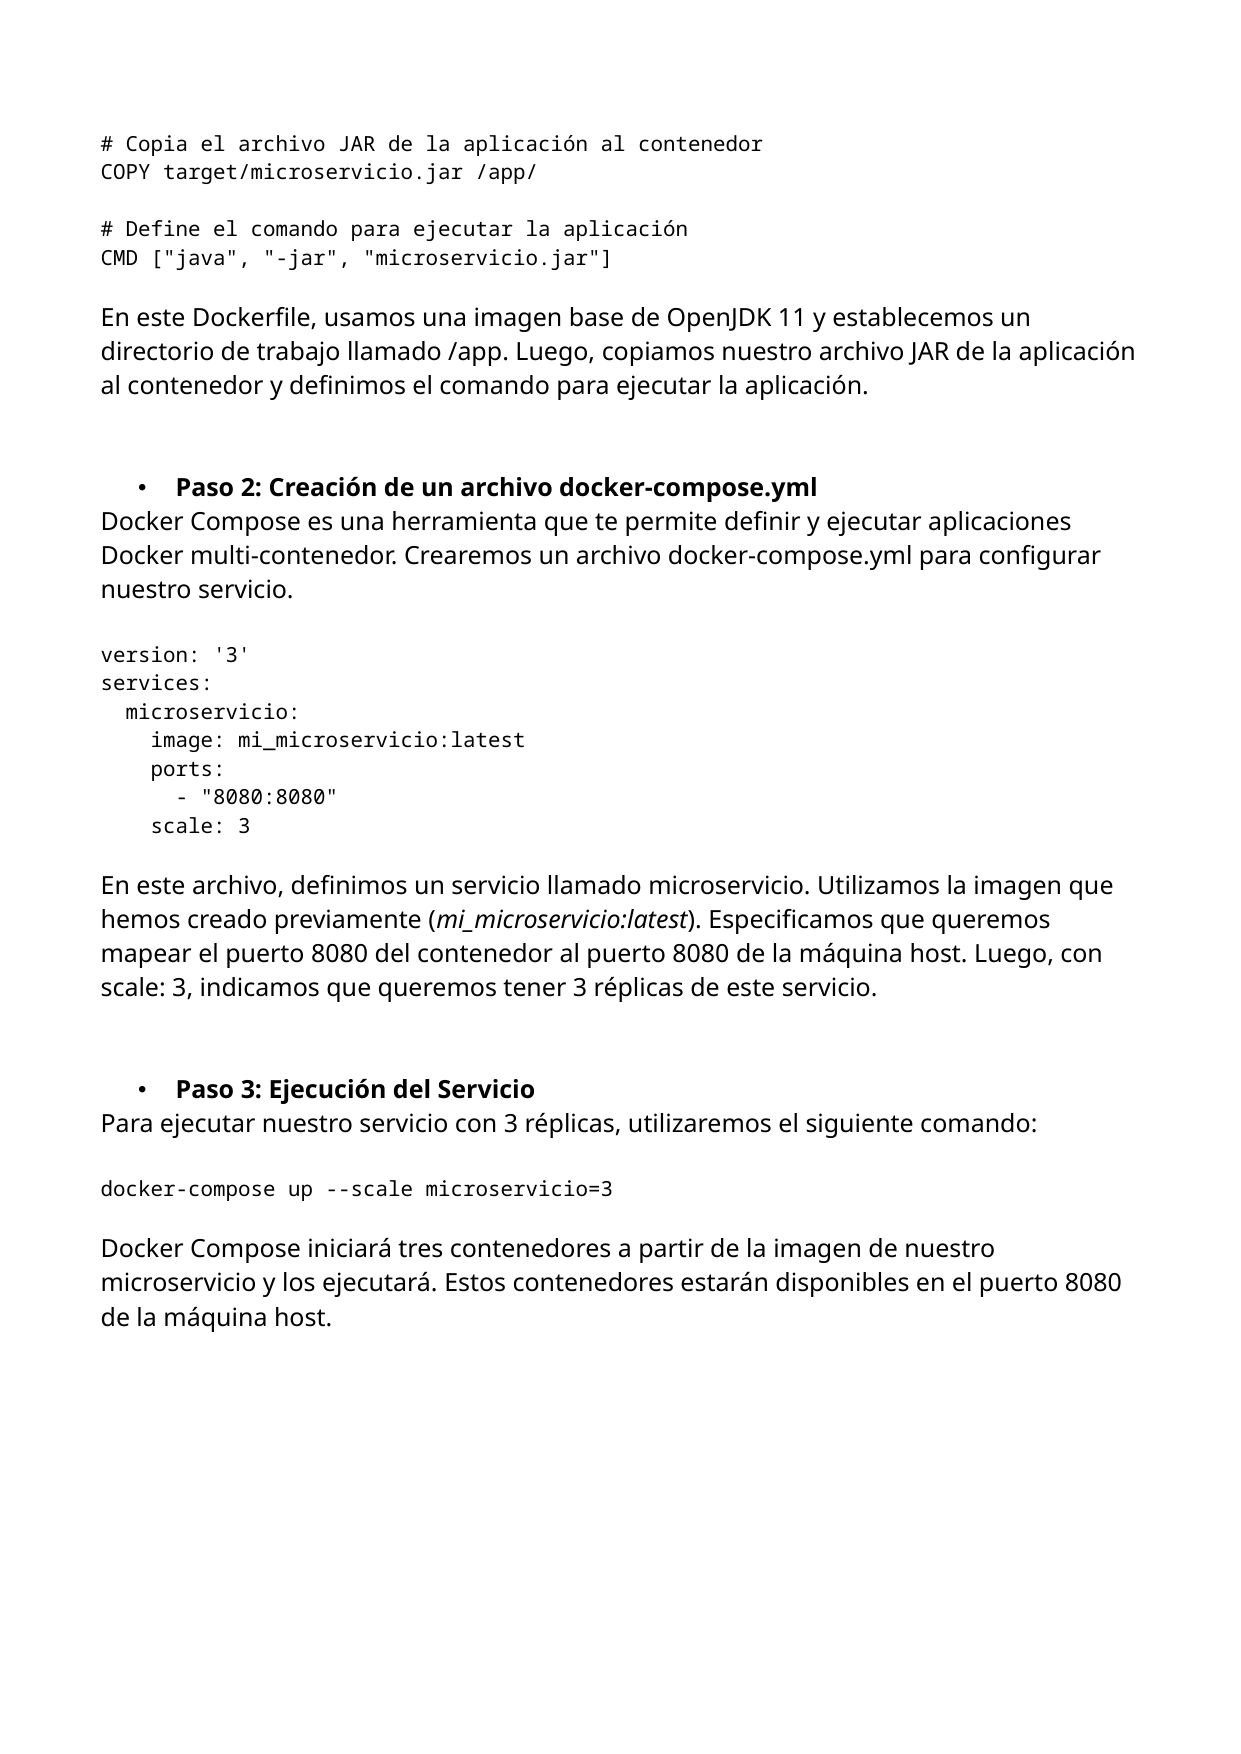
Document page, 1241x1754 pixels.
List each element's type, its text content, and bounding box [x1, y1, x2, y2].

text # Copia el archivo JAR de la aplicación al contenedor [100, 129, 1140, 157]
text services: [100, 668, 1140, 697]
text Docker Compose es una herramienta que te permite definir y ejecutar aplicaciones Docker multi-contenedor. Crearemos un archivo docker-compose.yml para configurar nuestro servicio. [100, 504, 1140, 606]
text - "8080:8080" [100, 782, 1140, 811]
text ports: [100, 754, 1140, 782]
text image: mi_microservicio:latest [100, 725, 1140, 754]
text CMD ["java", "-jar", "microservicio.jar"] [100, 243, 1140, 271]
text COPY target/microservicio.jar /app/ [100, 157, 1140, 186]
text docker-compose up --scale microservicio=3 [100, 1174, 1140, 1203]
list Paso 3: Ejecución del Servicio [138, 1072, 1140, 1106]
text version: '3' [100, 640, 1140, 668]
text En este Dockerfile, usamos una imagen base de OpenJDK 11 y establecemos un directorio de trabajo llamado /app. Luego, copiamos nuestro archivo JAR de la aplicación al contenedor y definimos el comando para ejecutar la aplicación. [100, 299, 1140, 402]
text Docker Compose iniciará tres contenedores a partir de la imagen de nuestro microservicio y los ejecutará. Estos contenedores estarán disponibles en el puerto 8080 de la máquina host. [100, 1231, 1140, 1333]
text scale: 3 [100, 811, 1140, 839]
text microservicio: [100, 697, 1140, 725]
list Paso 2: Creación de un archivo docker-compose.yml [138, 470, 1140, 504]
text Para ejecutar nuestro servicio con 3 réplicas, utilizaremos el siguiente comando: [100, 1106, 1140, 1140]
text En este archivo, definimos un servicio llamado microservicio. Utilizamos la imagen que hemos creado previamente (mi_microservicio:latest). Especificamos que queremos mapear el puerto 8080 del contenedor al puerto 8080 de la máquina host. Luego, con scale: 3, indicamos que queremos tener 3 réplicas de este servicio. [100, 868, 1140, 1004]
text # Define el comando para ejecutar la aplicación [100, 214, 1140, 243]
